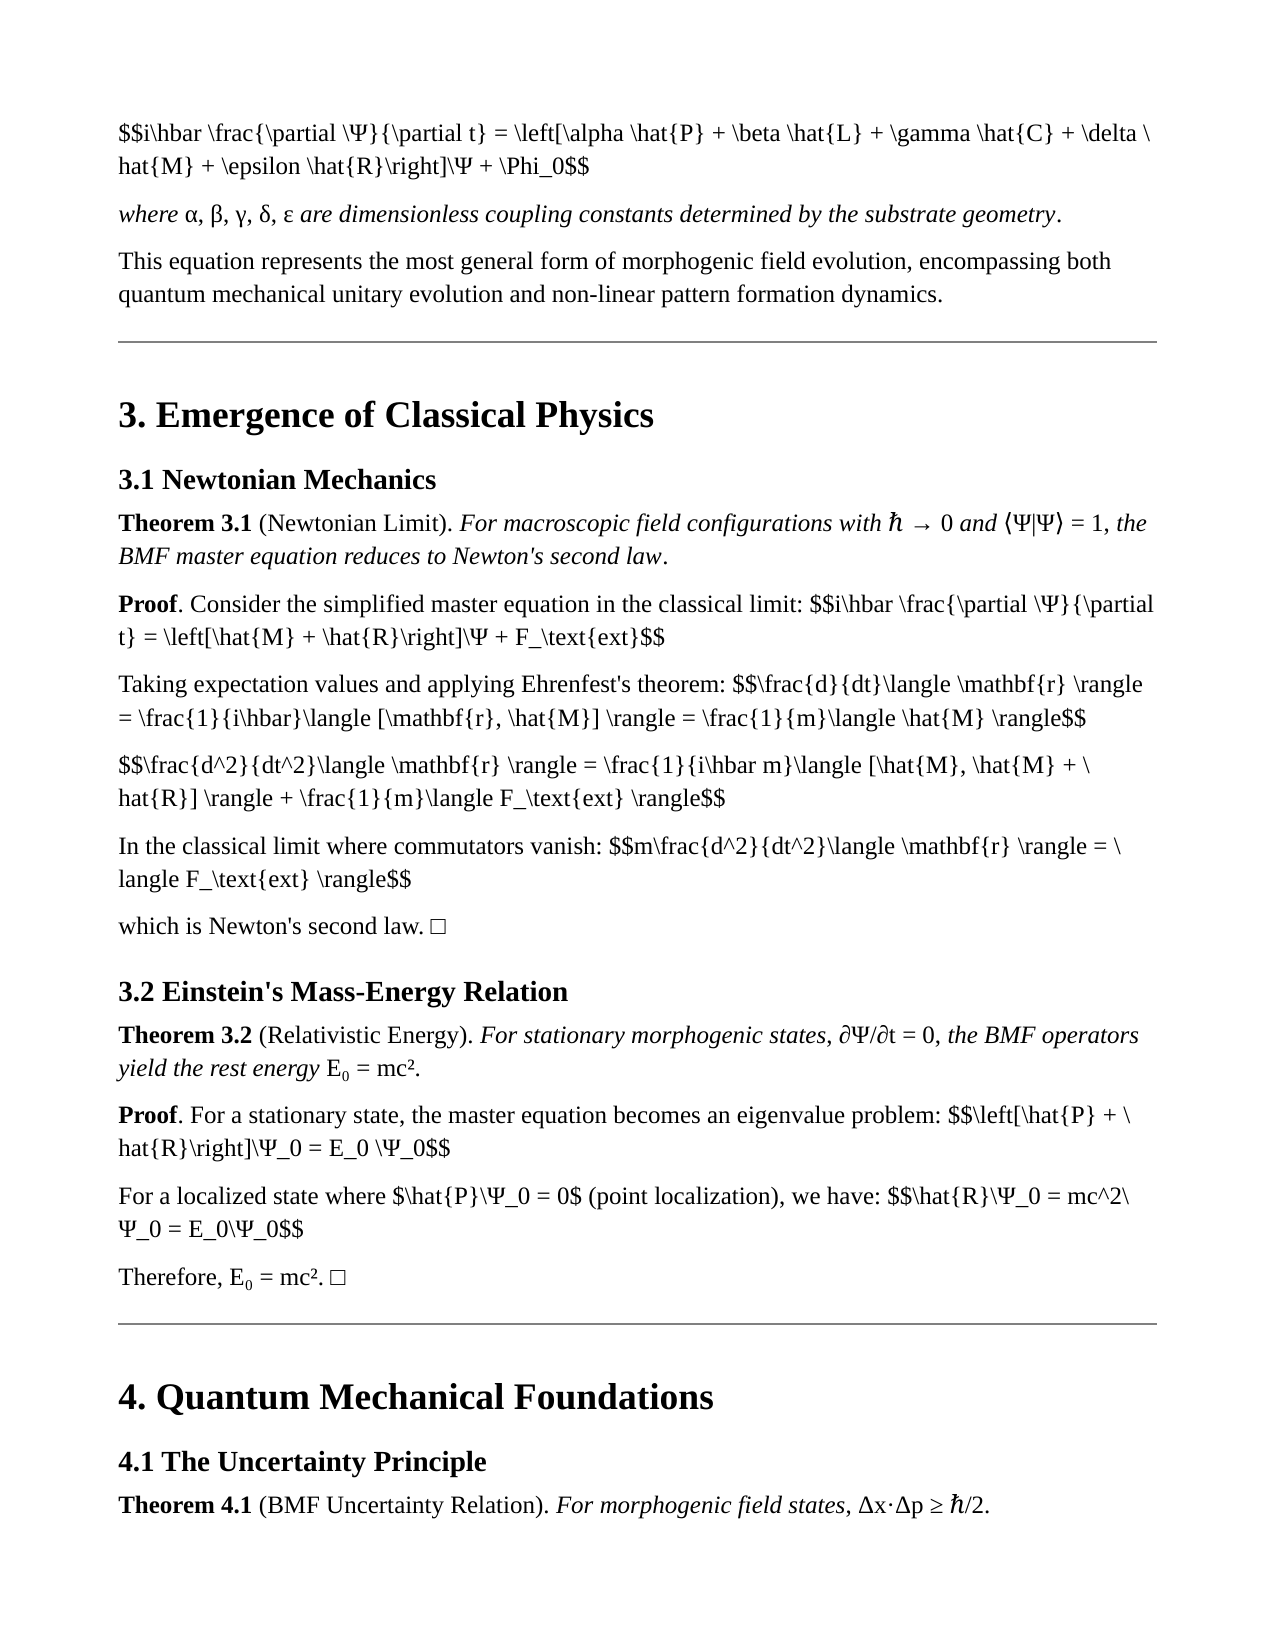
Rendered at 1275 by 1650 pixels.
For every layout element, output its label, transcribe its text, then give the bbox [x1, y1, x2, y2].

subtitle 3.2 Einstein's Mass-Energy Relation [118, 974, 1157, 1007]
text Taking expectation values and applying Ehrenfest's theorem: $$\frac{d}{dt}\langle \mathbf{r} \rangle = \frac{1}{i\hbar}\langle [\mathbf{r}, \hat{M}] \rangle = \frac{1}{m}\langle \hat{M} \rangle$$ [118, 669, 1157, 731]
text Proof. For a stationary state, the master equation becomes an eigenvalue problem: $$\left[\hat{P} + \hat{R}\right]\Ψ_0 = E_0 \Ψ_0$$ [118, 1100, 1157, 1162]
subtitle 4. Quantum Mechanical Foundations [118, 1374, 1157, 1417]
text where α, β, γ, δ, ε are dimensionless coupling constants determined by the substrate geometry. [118, 199, 1157, 227]
text Theorem 4.1 (BMF Uncertainty Relation). For morphogenic field states, Δx·Δp ≥ ℏ/2. [118, 1491, 1157, 1519]
text Proof. Consider the simplified master equation in the classical limit: $$i\hbar \frac{\partial \Ψ}{\partial t} = \left[\hat{M} + \hat{R}\right]\Ψ + F_\text{ext}$$ [118, 589, 1157, 651]
text In the classical limit where commutators vanish: $$m\frac{d^2}{dt^2}\langle \mathbf{r} \rangle = \langle F_\text{ext} \rangle$$ [118, 831, 1157, 893]
text For a localized state where $\hat{P}\Ψ_0 = 0$ (point localization), we have: $$\hat{R}\Ψ_0 = mc^2\Ψ_0 = E_0\Ψ_0$$ [118, 1181, 1157, 1243]
text which is Newton's second law. □ [118, 911, 1157, 940]
text Therefore, E₀ = mc². □ [118, 1262, 1157, 1290]
text This equation represents the most general form of morphogenic field evolution, encompassing both quantum mechanical unitary evolution and non-linear pattern formation dynamics. [118, 246, 1157, 308]
text Theorem 3.2 (Relativistic Energy). For stationary morphogenic states, ∂Ψ/∂t = 0, the BMF operators yield the rest energy E₀ = mc². [118, 1020, 1157, 1081]
text Theorem 3.1 (Newtonian Limit). For macroscopic field configurations with ℏ → 0 and ⟨Ψ|Ψ⟩ = 1, the BMF master equation reduces to Newton's second law. [118, 508, 1157, 570]
text $$\frac{d^2}{dt^2}\langle \mathbf{r} \rangle = \frac{1}{i\hbar m}\langle [\hat{M}, \hat{M} + \hat{R}] \rangle + \frac{1}{m}\langle F_\text{ext} \rangle$$ [118, 750, 1157, 812]
subtitle 3.1 Newtonian Mechanics [118, 462, 1157, 496]
text $$i\hbar \frac{\partial \Ψ}{\partial t} = \left[\alpha \hat{P} + \beta \hat{L} + \gamma \hat{C} + \delta \hat{M} + \epsilon \hat{R}\right]\Ψ + \Phi_0$$ [118, 118, 1157, 180]
subtitle 3. Emergence of Classical Physics [118, 392, 1157, 435]
subtitle 4.1 The Uncertainty Principle [118, 1444, 1157, 1478]
